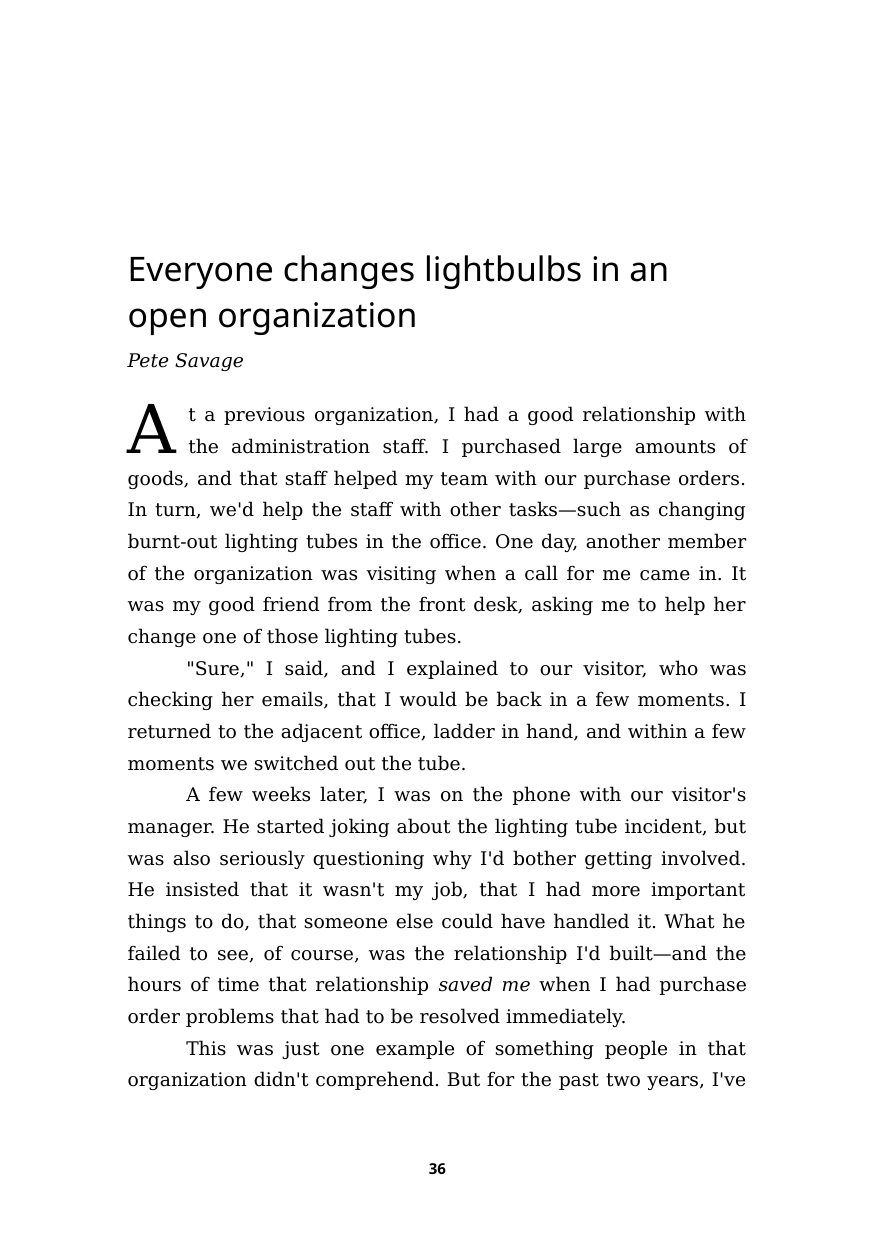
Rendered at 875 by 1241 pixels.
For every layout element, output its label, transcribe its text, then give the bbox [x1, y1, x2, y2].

subtitle Everyone changes lightbulbs in an open organization [127, 246, 747, 338]
text This was just one example of something people in that organization didn't comprehend. But for the past two years, I've [127, 1038, 747, 1091]
text At a previous organization, I had a good relationship with the administration staff. I purchased large amounts of goods, and that staff helped my team with our purchase orders. In turn, we'd help the staff with other tasks—such as changing burnt-out lighting tubes in the office. One day, another member of the organization was visiting when a call for me came in. It was my good friend from the front desk, asking me to help her change one of those lighting tubes. [127, 404, 747, 648]
text Pete Savage [127, 350, 747, 372]
text A few weeks later, I was on the phone with our visitor's manager. He started joking about the lighting tube incident, but was also seriously questioning why I'd bother getting involved. He insisted that it wasn't my job, that I had more important things to do, that someone else could have handled it. What he failed to see, of course, was the relationship I'd built—and the hours of time that relationship saved me when I had purchase order problems that had to be resolved immediately. [127, 784, 747, 1028]
text "Sure," I said, and I explained to our visitor, who was checking her emails, that I would be back in a few moments. I returned to the adjacent office, ladder in hand, and within a few moments we switched out the tube. [127, 658, 747, 774]
